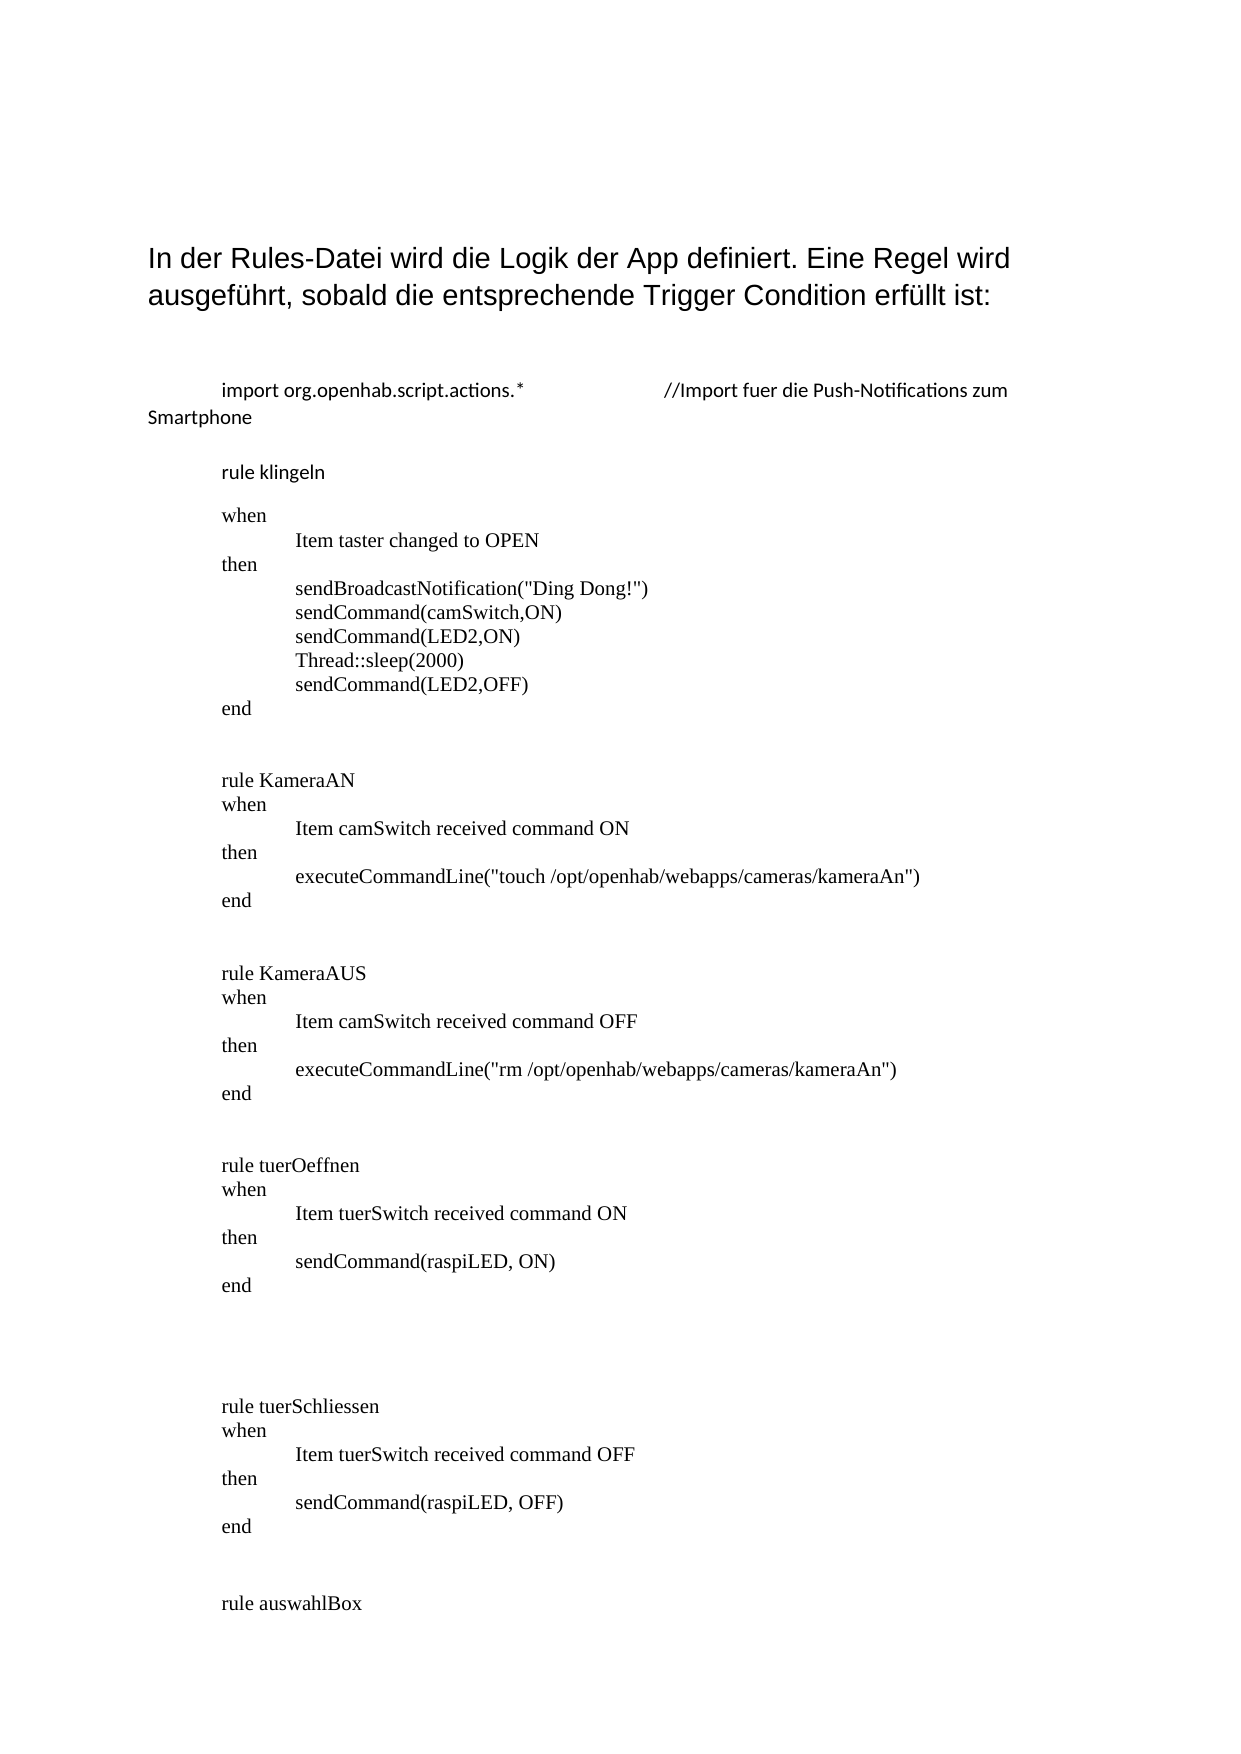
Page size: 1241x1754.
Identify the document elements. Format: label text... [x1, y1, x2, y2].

text rule KameraAUS [148, 961, 1093, 985]
text sendCommand(LED2,ON) [148, 624, 1093, 648]
text when [148, 792, 1093, 816]
text when [148, 503, 1093, 527]
text Item camSwitch received command OFF [148, 1009, 1093, 1033]
text In der Rules-Datei wird die Logik der App definiert. Eine Regel wird ausgeführt, sobald die entsprechende Trigger Condition erfüllt ist: [148, 241, 1093, 311]
text then [148, 1466, 1093, 1490]
text Item tuerSwitch received command ON [148, 1201, 1093, 1225]
text sendCommand(camSwitch,ON) [148, 600, 1093, 624]
text rule tuerOeffnen [148, 1153, 1093, 1177]
text then [148, 552, 1093, 576]
text sendCommand(raspiLED, OFF) [148, 1490, 1093, 1514]
text Item camSwitch received command ON [148, 816, 1093, 840]
text rule KameraAN [148, 768, 1093, 792]
text then [148, 1225, 1093, 1249]
text rule tuerSchliessen [148, 1394, 1093, 1418]
text then [148, 840, 1093, 864]
text Thread::sleep(2000) [148, 648, 1093, 672]
text then [148, 1033, 1093, 1057]
text end [148, 1514, 1093, 1538]
text rule auswahlBox [148, 1591, 1093, 1615]
text executeCommandLine("rm /opt/openhab/webapps/cameras/kameraAn") [148, 1057, 1093, 1081]
text sendBroadcastNotification("Ding Dong!") [148, 576, 1093, 600]
text import org.openhab.script.actions.* //Import fuer die Push-Notifications zum Smartphone rule klingeln [148, 377, 1093, 485]
text Item taster changed to OPEN [148, 527, 1093, 552]
text end [148, 1273, 1093, 1297]
text end [148, 696, 1093, 720]
text when [148, 1418, 1093, 1442]
text end [148, 888, 1093, 912]
text end [148, 1081, 1093, 1105]
text sendCommand(LED2,OFF) [148, 672, 1093, 696]
text executeCommandLine("touch /opt/openhab/webapps/cameras/kameraAn") [148, 864, 1093, 888]
text Item tuerSwitch received command OFF [148, 1442, 1093, 1466]
text when [148, 1177, 1093, 1201]
text sendCommand(raspiLED, ON) [148, 1249, 1093, 1273]
text when [148, 985, 1093, 1009]
